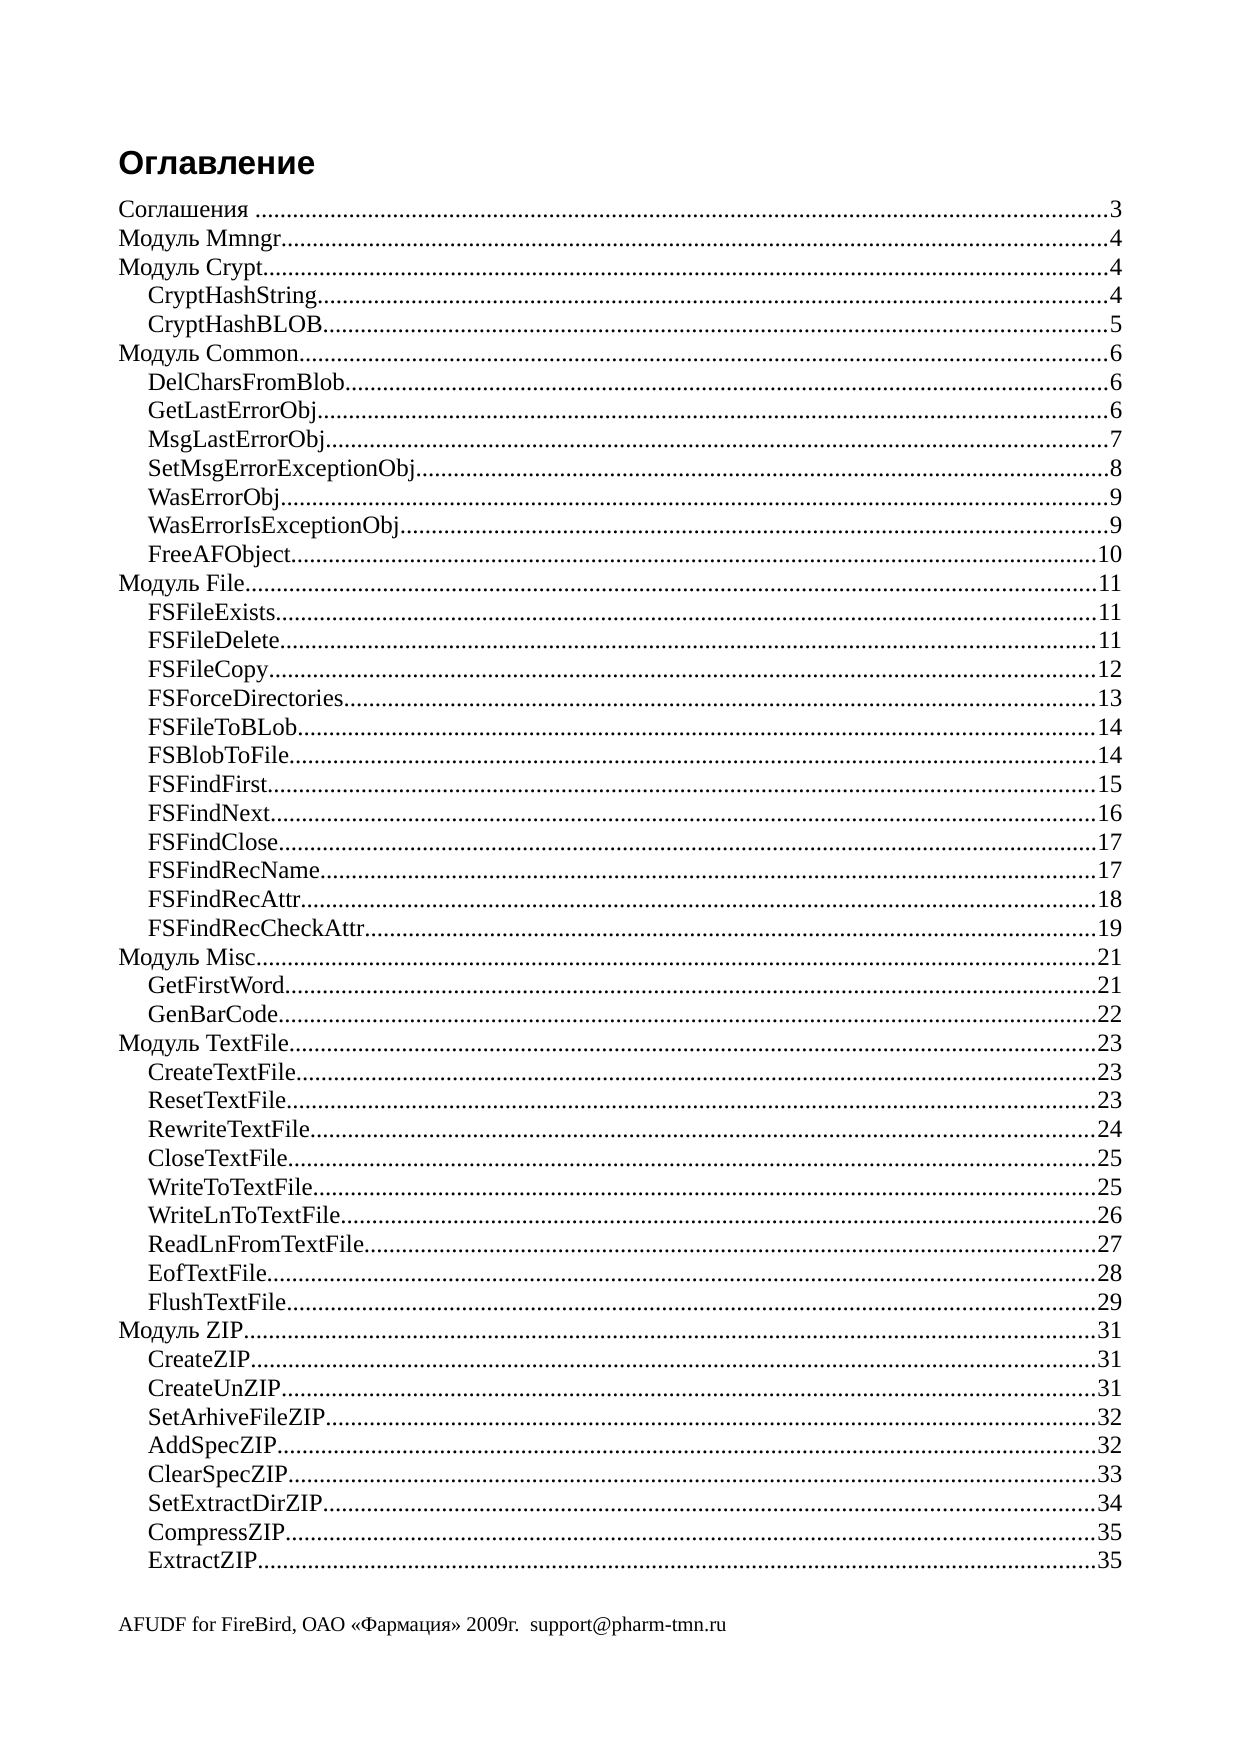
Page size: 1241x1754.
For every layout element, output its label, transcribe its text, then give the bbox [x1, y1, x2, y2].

text ExtractZIP 35 [148, 1545, 1122, 1574]
text CryptHashString 4 [148, 280, 1122, 309]
text Модуль Common 6 [118, 338, 1122, 367]
text GetLastErrorObj 6 [148, 395, 1122, 424]
text Модуль Crypt 4 [118, 252, 1122, 280]
text FSFileDelete 11 [148, 625, 1122, 654]
text ReadLnFromTextFile 27 [148, 1229, 1122, 1258]
text DelCharsFromBlob 6 [148, 367, 1122, 395]
text CreateZIP 31 [148, 1344, 1122, 1373]
text ClearSpecZIP 33 [148, 1459, 1122, 1488]
text FSFindClose 17 [148, 827, 1122, 855]
text FSFindFirst 15 [148, 769, 1122, 798]
text FSFindNext 16 [148, 798, 1122, 827]
text CryptHashBLOB 5 [148, 309, 1122, 338]
text GetFirstWord 21 [148, 970, 1122, 999]
text Соглашения 3 [118, 194, 1122, 223]
text SetMsgErrorExceptionObj 8 [148, 453, 1122, 482]
text FSFileCopy 12 [148, 654, 1122, 683]
text FSBlobToFile 14 [148, 740, 1122, 769]
text SetArhiveFileZIP 32 [148, 1402, 1122, 1430]
text FreeAFObject 10 [148, 539, 1122, 568]
text AddSpecZIP 32 [148, 1430, 1122, 1459]
text Модуль Mmngr 4 [118, 223, 1122, 252]
text WasErrorObj 9 [148, 482, 1122, 510]
text WriteToTextFile 25 [148, 1172, 1122, 1200]
text MsgLastErrorObj 7 [148, 424, 1122, 453]
text GenBarCode 22 [148, 999, 1122, 1028]
text Модуль Misc 21 [118, 942, 1122, 970]
text FSForceDirectories 13 [148, 683, 1122, 712]
text EofTextFile 28 [148, 1258, 1122, 1287]
text FSFileToBLob 14 [148, 712, 1122, 740]
text CreateUnZIP 31 [148, 1373, 1122, 1402]
text FSFileExists 11 [148, 597, 1122, 625]
subtitle Оглавление [118, 143, 1122, 182]
text SetExtractDirZIP 34 [148, 1488, 1122, 1517]
text WriteLnToTextFile 26 [148, 1200, 1122, 1229]
text RewriteTextFile 24 [148, 1114, 1122, 1143]
text FSFindRecAttr 18 [148, 884, 1122, 913]
text FlushTextFile 29 [148, 1287, 1122, 1315]
text WasErrorIsExceptionObj 9 [148, 510, 1122, 539]
text CompressZIP 35 [148, 1517, 1122, 1545]
text FSFindRecName 17 [148, 855, 1122, 884]
text Модуль TextFile 23 [118, 1028, 1122, 1057]
text ResetTextFile 23 [148, 1085, 1122, 1114]
text Модуль File 11 [118, 568, 1122, 597]
text CloseTextFile 25 [148, 1143, 1122, 1172]
text Модуль ZIP 31 [118, 1315, 1122, 1344]
text FSFindRecCheckAttr 19 [148, 913, 1122, 942]
text CreateTextFile 23 [148, 1057, 1122, 1085]
